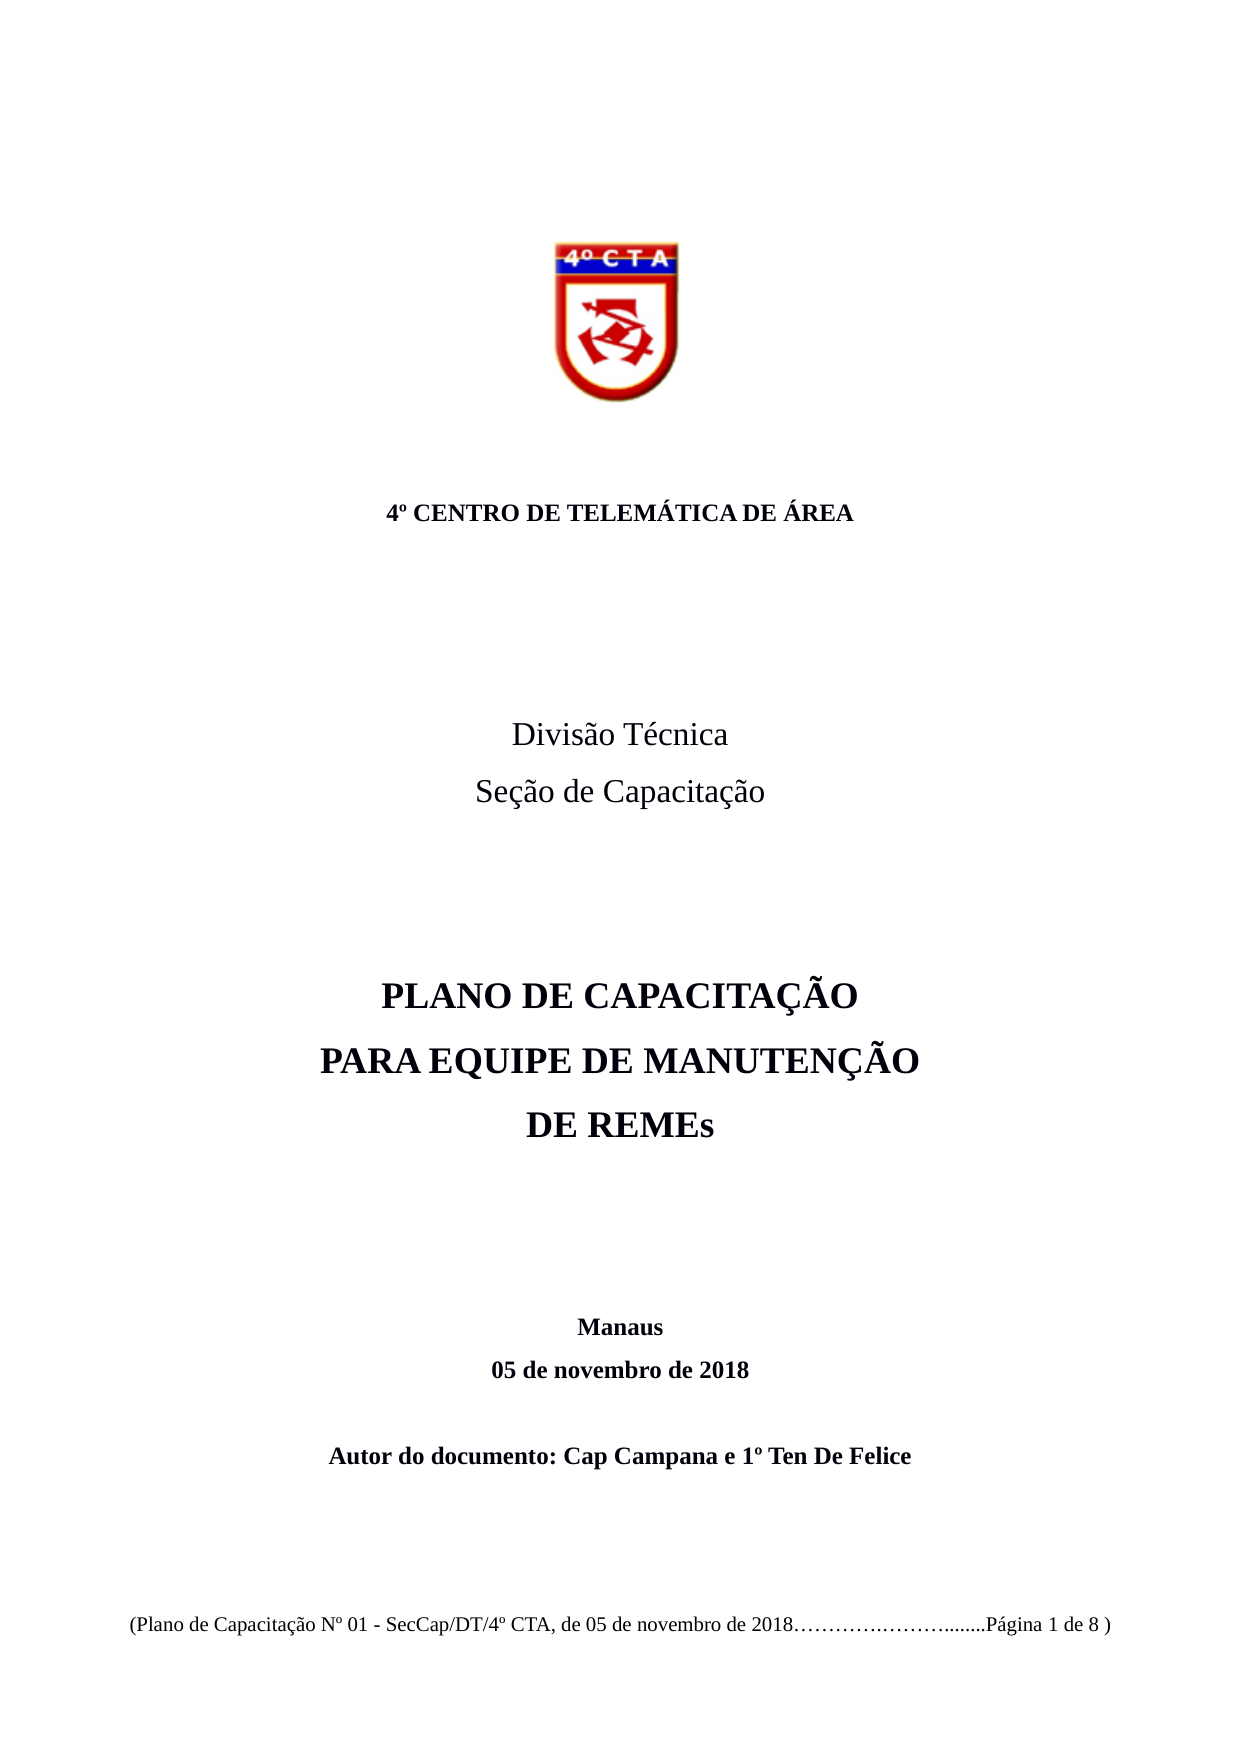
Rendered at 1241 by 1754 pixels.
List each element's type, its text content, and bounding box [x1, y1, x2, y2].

text Autor do documento: Cap Campana e 1º Ten De Felice [118, 1441, 1122, 1470]
text DE REMEs [118, 1103, 1122, 1146]
text PLANO DE CAPACITAÇÃO [118, 973, 1122, 1016]
text 4º CENTRO DE TELEMÁTICA DE ÁREA [118, 498, 1122, 527]
text Manaus [118, 1312, 1122, 1340]
text Divisão Técnica [118, 714, 1122, 752]
text Seção de Capacitação [118, 772, 1122, 810]
text PARA EQUIPE DE MANUTENÇÃO [118, 1038, 1122, 1081]
text 05 de novembro de 2018 [118, 1355, 1122, 1383]
picture [553, 239, 687, 407]
